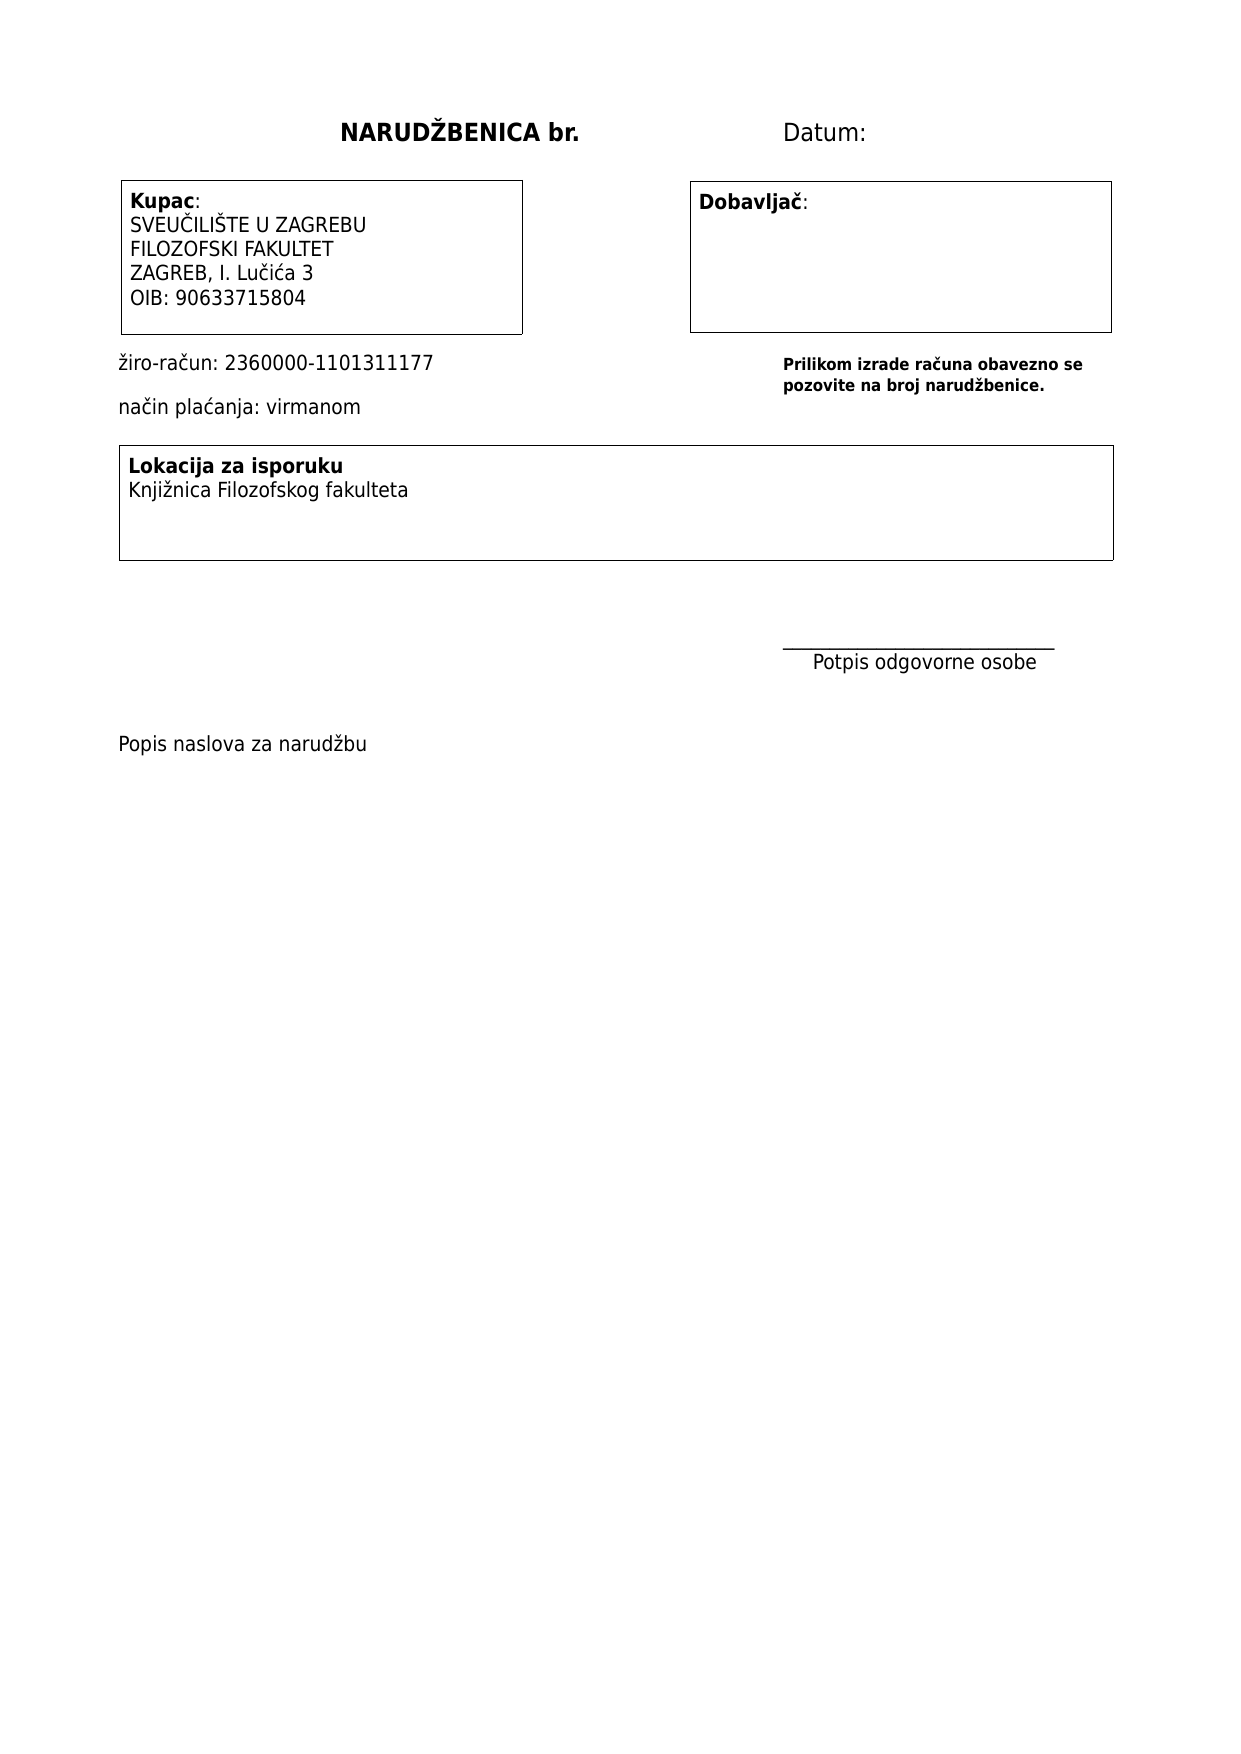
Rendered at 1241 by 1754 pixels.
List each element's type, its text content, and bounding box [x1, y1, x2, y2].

text Potpis odgovorne osobe [118, 650, 1122, 674]
text Lokacija za isporuku [128, 454, 1104, 478]
text _____________________________ [118, 626, 1122, 650]
text Dobavljač: [699, 190, 1102, 214]
text FILOZOFSKI FAKULTET [130, 237, 513, 261]
text Popis naslova za narudžbu [118, 732, 1122, 757]
text žiro-račun: 2360000-1101311177 Prilikom izrade računa obavezno se pozovite na broj narudžbenice. [118, 351, 1122, 395]
text SVEUČILIŠTE U ZAGREBU [130, 213, 513, 237]
text Kupac: [130, 189, 513, 213]
text OIB: 90633715804 [130, 286, 513, 310]
text način plaćanja: virmanom [118, 395, 1122, 419]
text NARUDŽBENICA br. Datum: [118, 118, 1122, 147]
text ZAGREB, I. Lučića 3 [130, 261, 513, 286]
text Knjižnica Filozofskog fakulteta [128, 478, 1104, 503]
